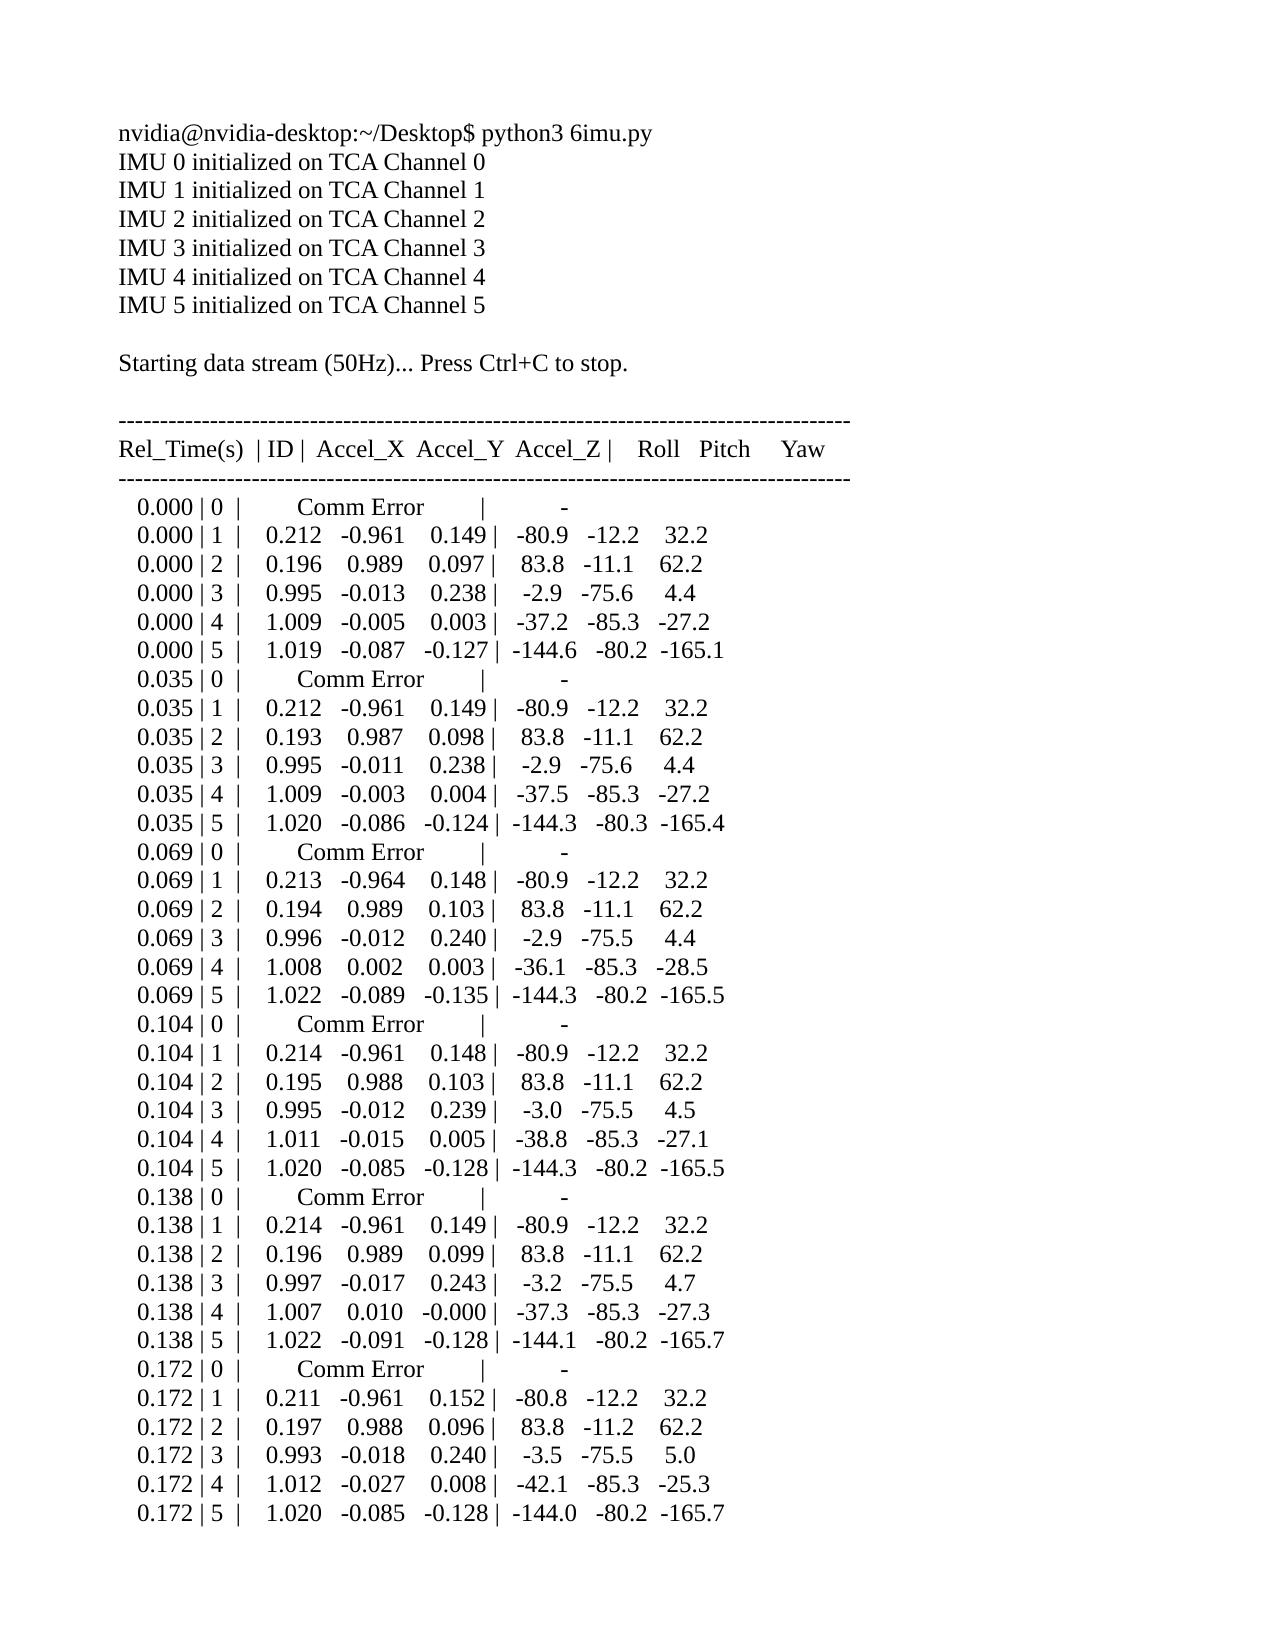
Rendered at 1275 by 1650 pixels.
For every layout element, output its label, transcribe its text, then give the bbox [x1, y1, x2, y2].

text 0.035 | 5 | 1.020 -0.086 -0.124 | -144.3 -80.3 -165.4 [118, 808, 1157, 837]
text Rel_Time(s) | ID | Accel_X Accel_Y Accel_Z | Roll Pitch Yaw [118, 434, 1157, 463]
text 0.138 | 4 | 1.007 0.010 -0.000 | -37.3 -85.3 -27.3 [118, 1297, 1157, 1326]
text 0.000 | 0 | Comm Error | - [118, 492, 1157, 521]
text 0.069 | 1 | 0.213 -0.964 0.148 | -80.9 -12.2 32.2 [118, 866, 1157, 894]
text 0.138 | 1 | 0.214 -0.961 0.149 | -80.9 -12.2 32.2 [118, 1211, 1157, 1239]
text 0.138 | 0 | Comm Error | - [118, 1182, 1157, 1211]
text 0.104 | 5 | 1.020 -0.085 -0.128 | -144.3 -80.2 -165.5 [118, 1153, 1157, 1182]
text 0.069 | 0 | Comm Error | - [118, 837, 1157, 866]
text 0.069 | 2 | 0.194 0.989 0.103 | 83.8 -11.1 62.2 [118, 894, 1157, 923]
text Starting data stream (50Hz)... Press Ctrl+C to stop. [118, 348, 1157, 377]
text 0.000 | 2 | 0.196 0.989 0.097 | 83.8 -11.1 62.2 [118, 549, 1157, 578]
text 0.104 | 1 | 0.214 -0.961 0.148 | -80.9 -12.2 32.2 [118, 1038, 1157, 1067]
text 0.000 | 5 | 1.019 -0.087 -0.127 | -144.6 -80.2 -165.1 [118, 636, 1157, 664]
text 0.000 | 3 | 0.995 -0.013 0.238 | -2.9 -75.6 4.4 [118, 578, 1157, 607]
text 0.172 | 5 | 1.020 -0.085 -0.128 | -144.0 -80.2 -165.7 [118, 1498, 1157, 1527]
text 0.069 | 4 | 1.008 0.002 0.003 | -36.1 -85.3 -28.5 [118, 952, 1157, 981]
text nvidia@nvidia-desktop:~/Desktop$ python3 6imu.py [118, 118, 1157, 147]
text 0.069 | 5 | 1.022 -0.089 -0.135 | -144.3 -80.2 -165.5 [118, 981, 1157, 1009]
text 0.069 | 3 | 0.996 -0.012 0.240 | -2.9 -75.5 4.4 [118, 923, 1157, 952]
text 0.035 | 1 | 0.212 -0.961 0.149 | -80.9 -12.2 32.2 [118, 693, 1157, 722]
text IMU 4 initialized on TCA Channel 4 [118, 262, 1157, 291]
text ---------------------------------------------------------------------------------------- [118, 463, 1157, 492]
text 0.138 | 5 | 1.022 -0.091 -0.128 | -144.1 -80.2 -165.7 [118, 1326, 1157, 1354]
text IMU 1 initialized on TCA Channel 1 [118, 176, 1157, 204]
text IMU 0 initialized on TCA Channel 0 [118, 147, 1157, 176]
text 0.172 | 4 | 1.012 -0.027 0.008 | -42.1 -85.3 -25.3 [118, 1469, 1157, 1498]
text 0.035 | 3 | 0.995 -0.011 0.238 | -2.9 -75.6 4.4 [118, 751, 1157, 779]
text 0.000 | 1 | 0.212 -0.961 0.149 | -80.9 -12.2 32.2 [118, 521, 1157, 549]
text 0.172 | 0 | Comm Error | - [118, 1354, 1157, 1383]
text IMU 3 initialized on TCA Channel 3 [118, 233, 1157, 262]
text 0.000 | 4 | 1.009 -0.005 0.003 | -37.2 -85.3 -27.2 [118, 607, 1157, 636]
text 0.035 | 2 | 0.193 0.987 0.098 | 83.8 -11.1 62.2 [118, 722, 1157, 751]
text 0.138 | 3 | 0.997 -0.017 0.243 | -3.2 -75.5 4.7 [118, 1268, 1157, 1297]
text 0.138 | 2 | 0.196 0.989 0.099 | 83.8 -11.1 62.2 [118, 1239, 1157, 1268]
text 0.172 | 3 | 0.993 -0.018 0.240 | -3.5 -75.5 5.0 [118, 1441, 1157, 1469]
text 0.104 | 3 | 0.995 -0.012 0.239 | -3.0 -75.5 4.5 [118, 1096, 1157, 1124]
text 0.104 | 0 | Comm Error | - [118, 1009, 1157, 1038]
text IMU 2 initialized on TCA Channel 2 [118, 204, 1157, 233]
text 0.172 | 1 | 0.211 -0.961 0.152 | -80.8 -12.2 32.2 [118, 1383, 1157, 1412]
text IMU 5 initialized on TCA Channel 5 [118, 291, 1157, 319]
text ---------------------------------------------------------------------------------------- [118, 406, 1157, 434]
text 0.035 | 0 | Comm Error | - [118, 664, 1157, 693]
text 0.035 | 4 | 1.009 -0.003 0.004 | -37.5 -85.3 -27.2 [118, 779, 1157, 808]
text 0.104 | 2 | 0.195 0.988 0.103 | 83.8 -11.1 62.2 [118, 1067, 1157, 1096]
text 0.104 | 4 | 1.011 -0.015 0.005 | -38.8 -85.3 -27.1 [118, 1124, 1157, 1153]
text 0.172 | 2 | 0.197 0.988 0.096 | 83.8 -11.2 62.2 [118, 1412, 1157, 1441]
